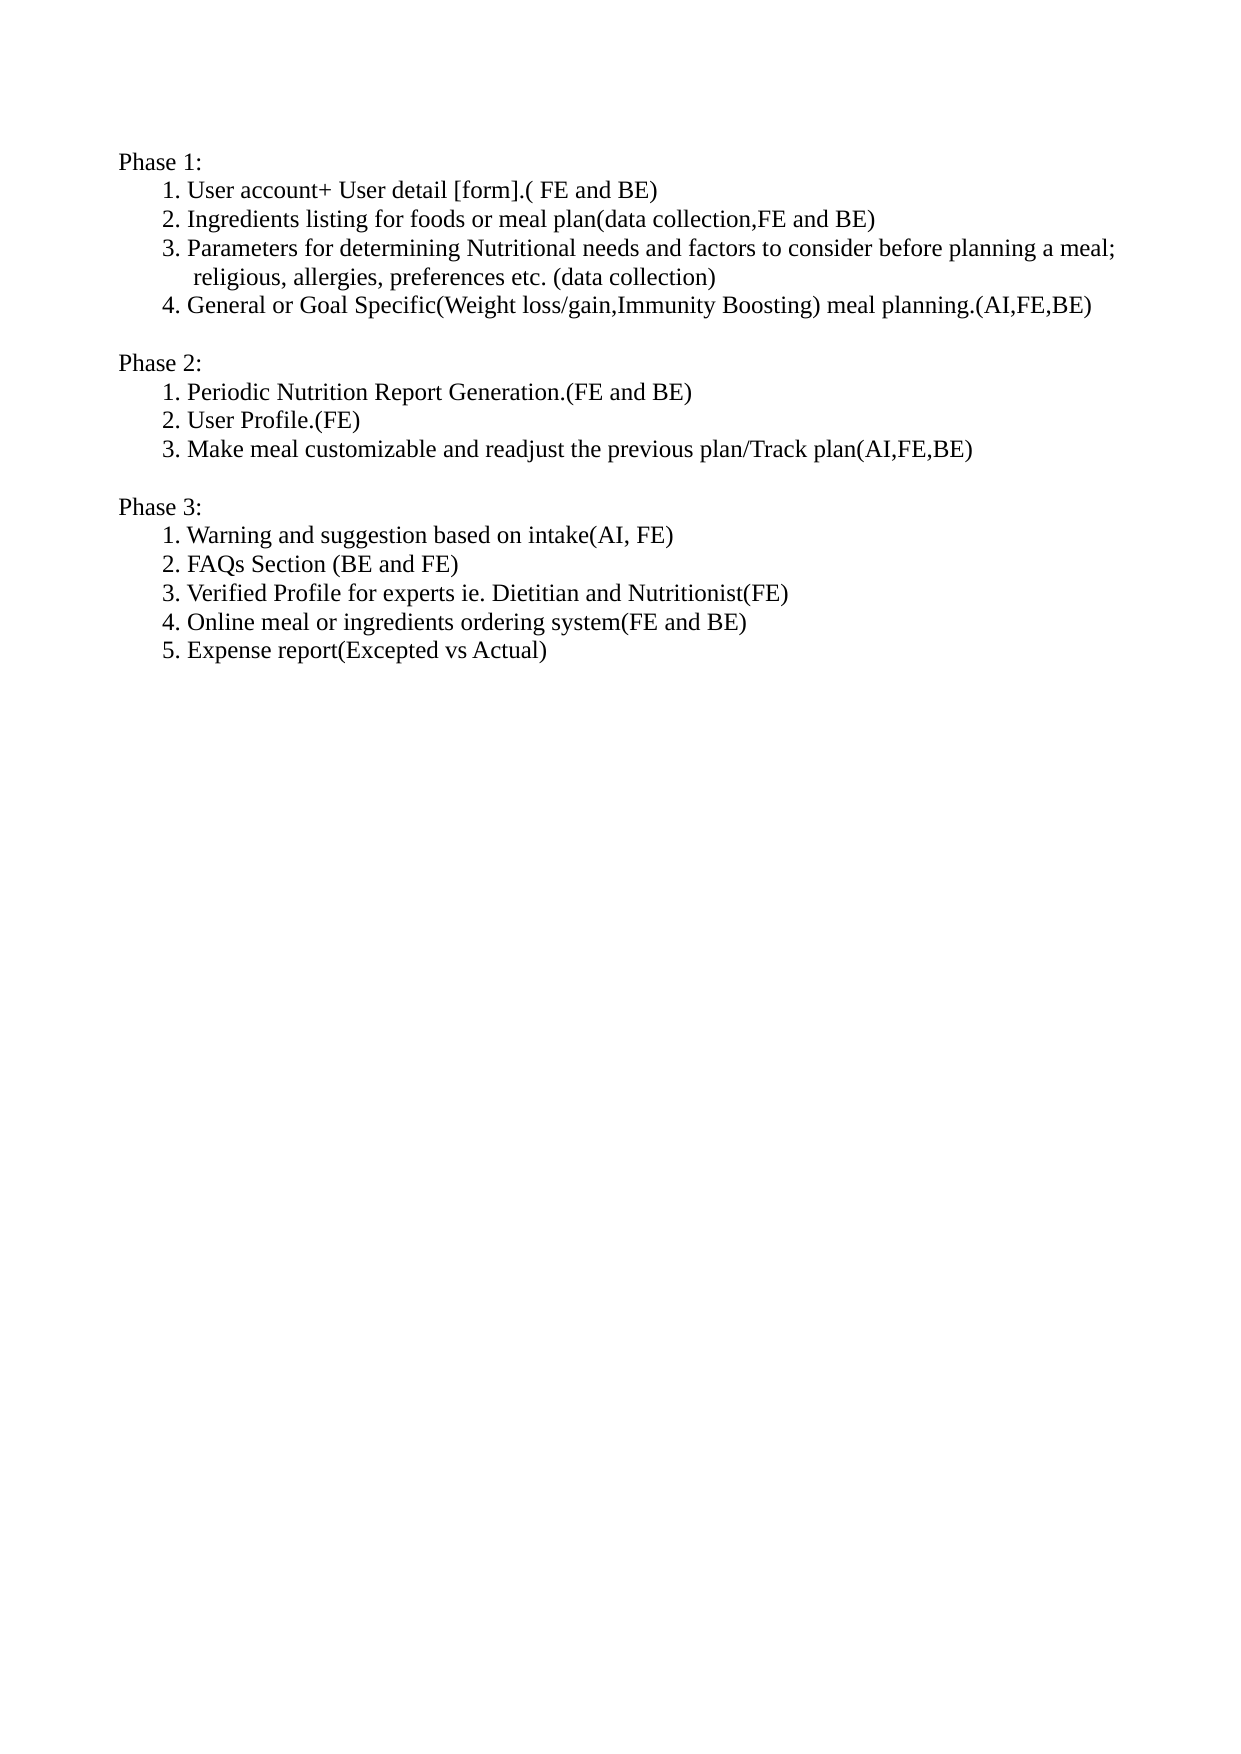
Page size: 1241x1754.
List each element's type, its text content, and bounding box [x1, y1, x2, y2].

text Phase 3: [118, 492, 1122, 521]
text 4. Online meal or ingredients ordering system(FE and BE) [118, 607, 1122, 636]
text 2. FAQs Section (BE and FE) [118, 549, 1122, 578]
text 2. User Profile.(FE) [118, 406, 1122, 434]
text Phase 1: [118, 147, 1122, 176]
text 4. General or Goal Specific(Weight loss/gain,Immunity Boosting) meal planning.(AI,FE,BE) [118, 291, 1122, 319]
text 3. Make meal customizable and readjust the previous plan/Track plan(AI,FE,BE) [118, 434, 1122, 463]
text 2. Ingredients listing for foods or meal plan(data collection,FE and BE) [118, 204, 1122, 233]
text 3. Verified Profile for experts ie. Dietitian and Nutritionist(FE) [118, 578, 1122, 607]
text 1. Warning and suggestion based on intake(AI, FE) [118, 521, 1122, 549]
text 1. User account+ User detail [form].( FE and BE) [118, 176, 1122, 204]
text 5. Expense report(Excepted vs Actual) [118, 636, 1122, 664]
text 3. Parameters for determining Nutritional needs and factors to consider before planning a meal; religious, allergies, preferences etc. (data collection) [118, 233, 1122, 291]
text Phase 2: [118, 348, 1122, 377]
text 1. Periodic Nutrition Report Generation.(FE and BE) [118, 377, 1122, 406]
